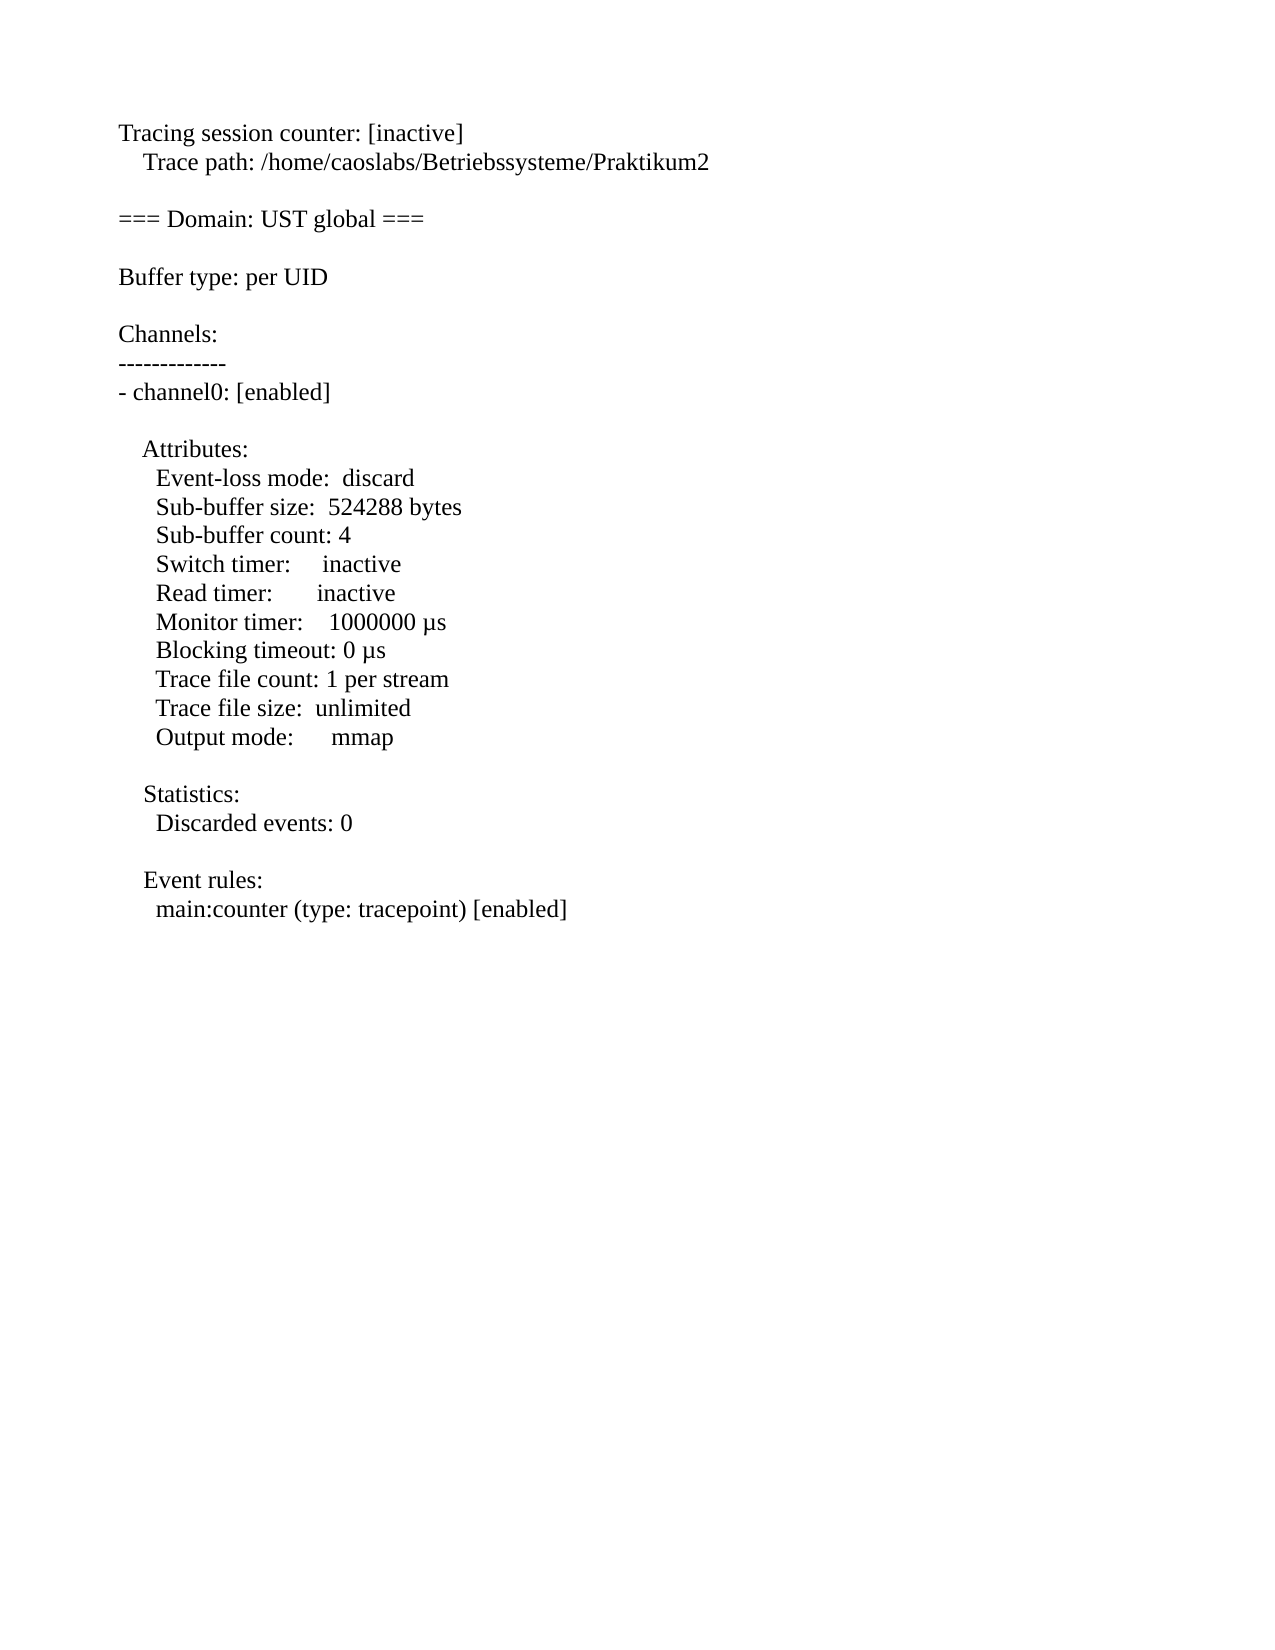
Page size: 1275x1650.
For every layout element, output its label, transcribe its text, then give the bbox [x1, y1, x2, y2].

text Trace file count: 1 per stream [118, 664, 1157, 693]
text - channel0: [enabled] [118, 377, 1157, 406]
text Statistics: [118, 779, 1157, 808]
text === Domain: UST global === [118, 204, 1157, 233]
text Sub-buffer count: 4 [118, 521, 1157, 549]
text Output mode: mmap [118, 722, 1157, 751]
text Event rules: [118, 866, 1157, 894]
text Attributes: [118, 434, 1157, 463]
text ------------- [118, 348, 1157, 377]
text Tracing session counter: [inactive] [118, 118, 1157, 147]
text Event-loss mode: discard [118, 463, 1157, 492]
text main:counter (type: tracepoint) [enabled] [118, 894, 1157, 923]
text Trace file size: unlimited [118, 693, 1157, 722]
text Sub-buffer size: 524288 bytes [118, 492, 1157, 521]
text Blocking timeout: 0 µs [118, 636, 1157, 664]
text Discarded events: 0 [118, 808, 1157, 837]
text Switch timer: inactive [118, 549, 1157, 578]
text Trace path: /home/caoslabs/Betriebssysteme/Praktikum2 [118, 147, 1157, 176]
text Channels: [118, 319, 1157, 348]
text Monitor timer: 1000000 µs [118, 607, 1157, 636]
text Read timer: inactive [118, 578, 1157, 607]
text Buffer type: per UID [118, 262, 1157, 291]
